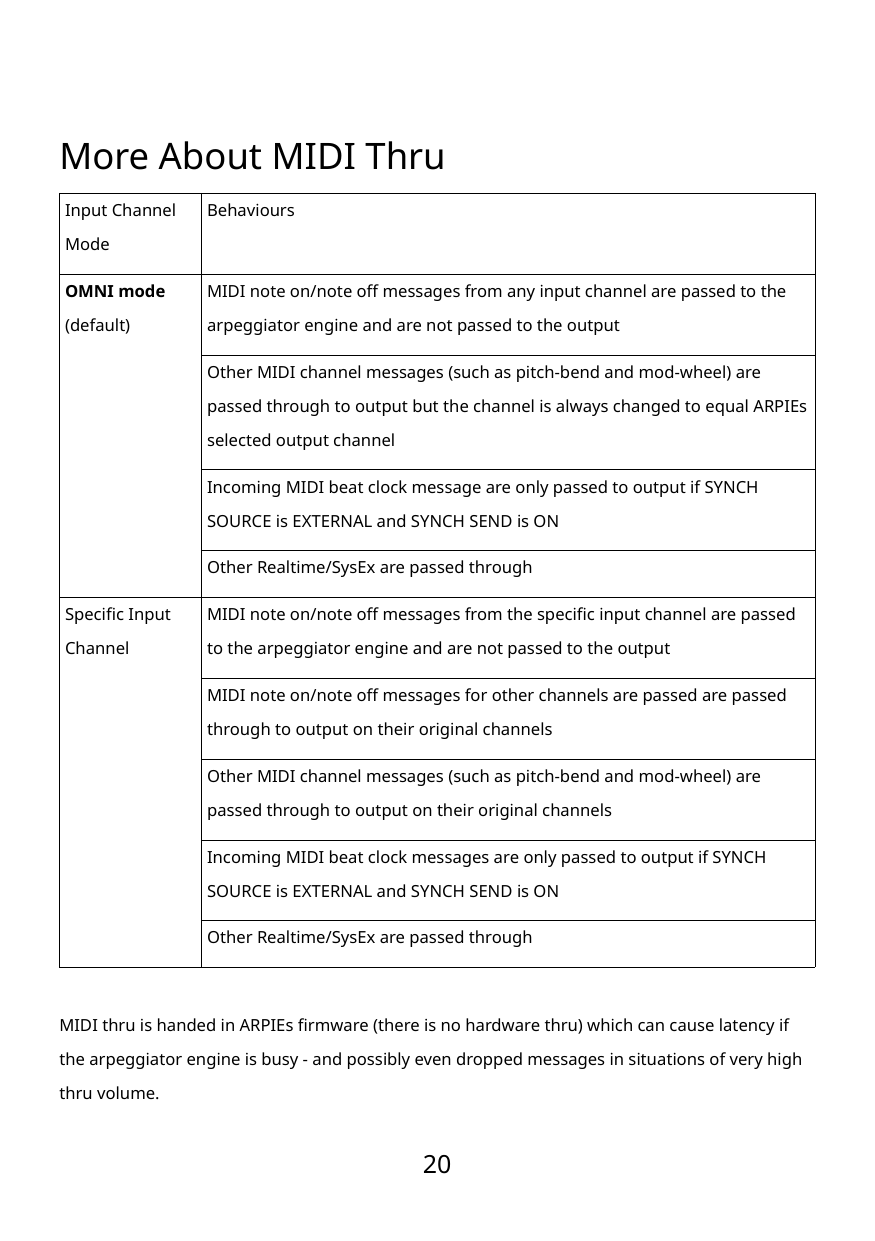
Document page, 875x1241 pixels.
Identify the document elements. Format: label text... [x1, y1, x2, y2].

table_cell Incoming MIDI beat clock messages are only passed to output if SYNCH SOURCE is EXTERNAL and SYNCH SEND is ON [202, 841, 815, 920]
table_cell MIDI note on/note off messages for other channels are passed are passed through to output on their original channels [202, 679, 815, 759]
table_header Input Channel Mode [60, 194, 201, 274]
table_cell MIDI note on/note off messages from the specific input channel are passed to the arpeggiator engine and are not passed to the output [202, 598, 815, 678]
text MIDI thru is handed in ARPIEs firmware (there is no hardware thru) which can cause latency if the arpeggiator engine is busy - and possibly even dropped messages in situations of very high thru volume. [59, 1014, 815, 1104]
table_cell Other MIDI channel messages (such as pitch-bend and mod-wheel) are passed through to output on their original channels [202, 760, 815, 839]
table_header Behaviours [202, 194, 815, 274]
table_cell Other Realtime/SysEx are passed through [202, 551, 815, 597]
table_cell OMNI mode (default) [60, 275, 201, 597]
table_cell Specific Input Channel [60, 598, 201, 967]
table_cell Other MIDI channel messages (such as pitch-bend and mod-wheel) are passed through to output but the channel is always changed to equal ARPIEs selected output channel [202, 356, 815, 469]
table_cell Other Realtime/SysEx are passed through [202, 921, 815, 967]
table_cell Incoming MIDI beat clock message are only passed to output if SYNCH SOURCE is EXTERNAL and SYNCH SEND is ON [202, 470, 815, 550]
table_cell MIDI note on/note off messages from any input channel are passed to the arpeggiator engine and are not passed to the output [202, 275, 815, 354]
subtitle More About MIDI Thru [59, 131, 815, 180]
